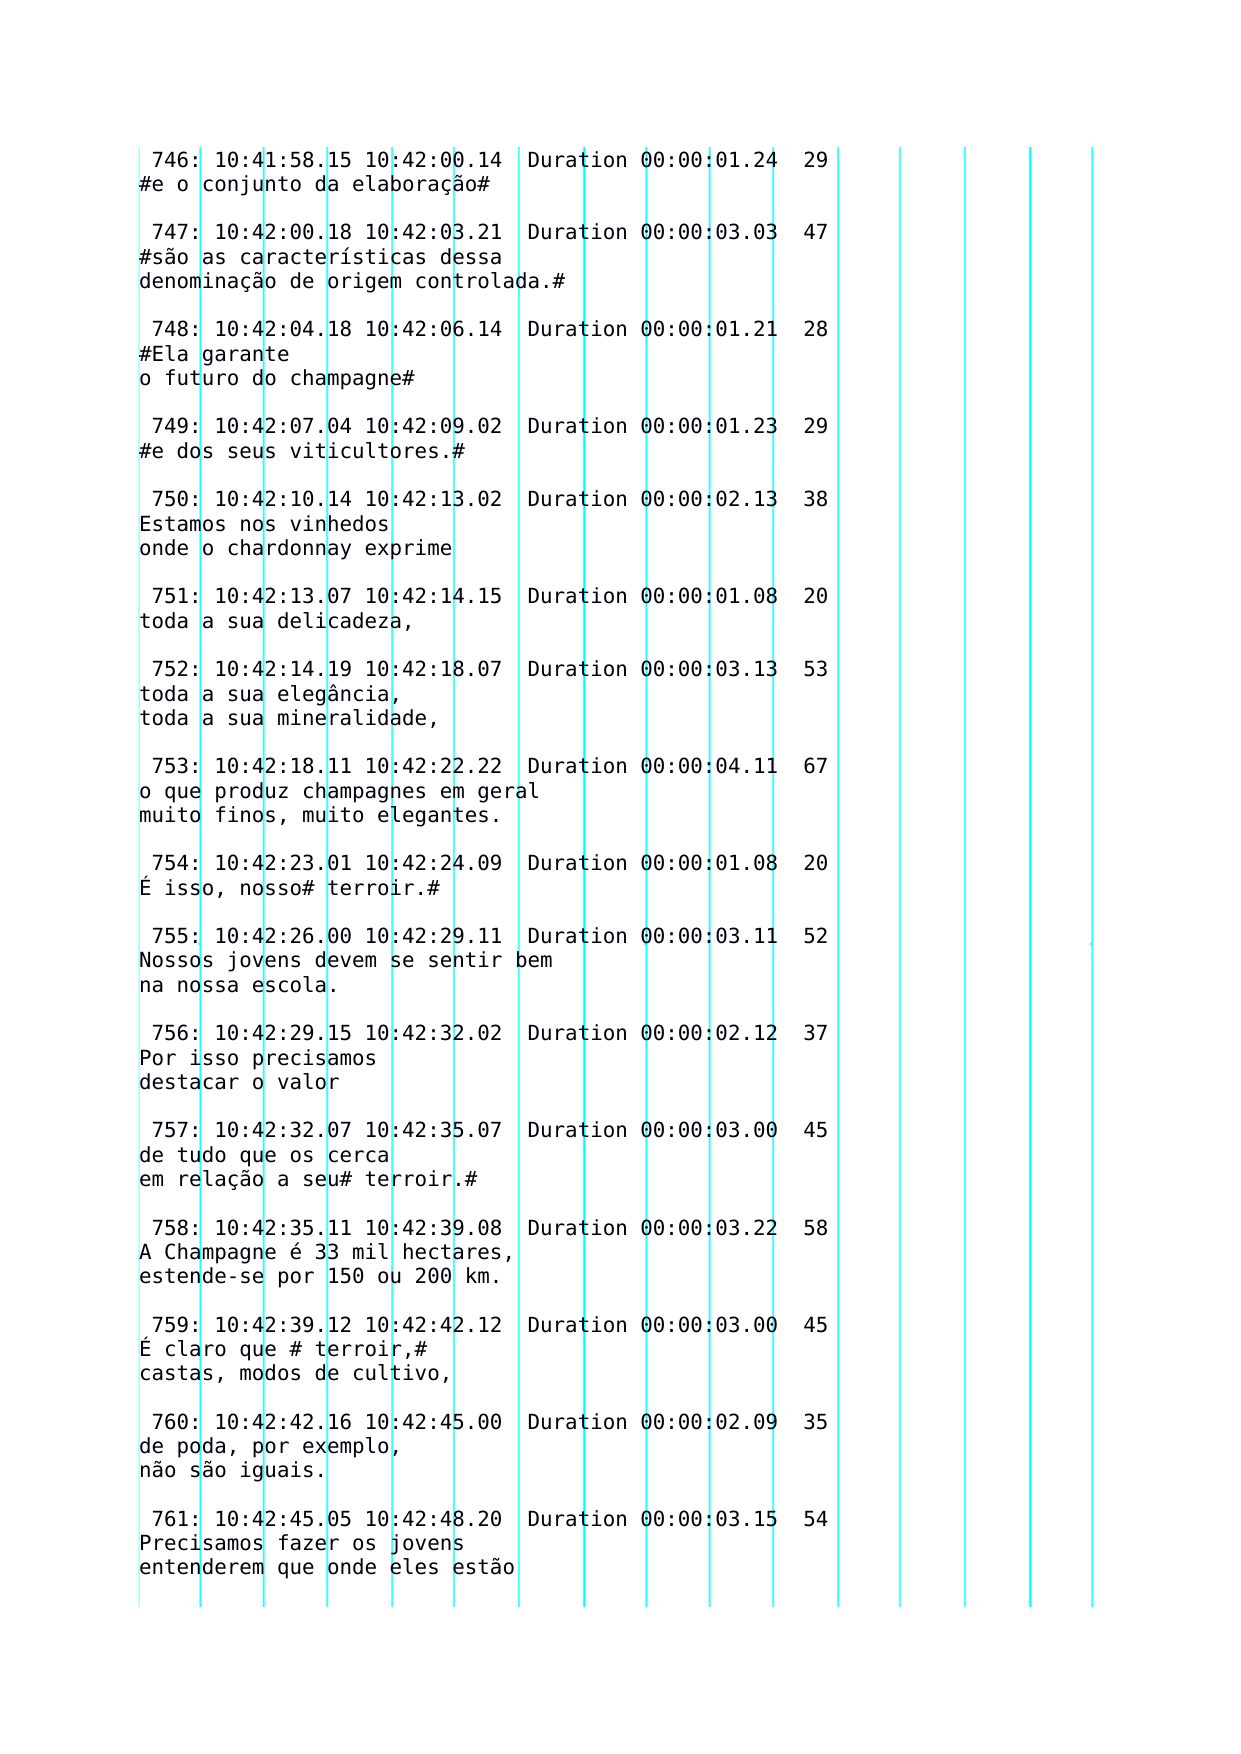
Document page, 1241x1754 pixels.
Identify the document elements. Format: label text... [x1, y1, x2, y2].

text 751: 10:42:13.07 10:42:14.15 Duration 00:00:01.08 20 [139, 584, 1101, 609]
text Por isso precisamos [139, 1046, 1101, 1070]
text 747: 10:42:00.18 10:42:03.21 Duration 00:00:03.03 47 [139, 220, 1101, 245]
text #e o conjunto da elaboração# [139, 172, 1101, 196]
text onde o chardonnay exprime [139, 536, 1101, 560]
text É isso, nosso# terroir.# [139, 876, 1101, 900]
text denominação de origem controlada.# [139, 269, 1101, 293]
text #Ela garante [139, 342, 1101, 366]
text de poda, por exemplo, [139, 1434, 1101, 1458]
text na nossa escola. [139, 973, 1101, 997]
text castas, modos de cultivo, [139, 1361, 1101, 1385]
text 753: 10:42:18.11 10:42:22.22 Duration 00:00:04.11 67 [139, 754, 1101, 779]
text 746: 10:41:58.15 10:42:00.14 Duration 00:00:01.24 29 [139, 148, 1101, 172]
text não são iguais. [139, 1458, 1101, 1482]
text Nossos jovens devem se sentir bem [139, 948, 1101, 973]
text 755: 10:42:26.00 10:42:29.11 Duration 00:00:03.11 52 [139, 924, 1101, 948]
text estende-se por 150 ou 200 km. [139, 1264, 1101, 1288]
text É claro que # terroir,# [139, 1337, 1101, 1361]
text em relação a seu# terroir.# [139, 1167, 1101, 1191]
text o que produz champagnes em geral [139, 779, 1101, 803]
text 758: 10:42:35.11 10:42:39.08 Duration 00:00:03.22 58 [139, 1216, 1101, 1240]
text Precisamos fazer os jovens [139, 1531, 1101, 1555]
text 748: 10:42:04.18 10:42:06.14 Duration 00:00:01.21 28 [139, 317, 1101, 342]
text Estamos nos vinhedos [139, 512, 1101, 536]
text de tudo que os cerca [139, 1143, 1101, 1167]
text #e dos seus viticultores.# [139, 439, 1101, 463]
text #são as características dessa [139, 245, 1101, 269]
text destacar o valor [139, 1070, 1101, 1094]
text toda a sua elegância, [139, 682, 1101, 706]
text 761: 10:42:45.05 10:42:48.20 Duration 00:00:03.15 54 [139, 1507, 1101, 1531]
text 752: 10:42:14.19 10:42:18.07 Duration 00:00:03.13 53 [139, 657, 1101, 682]
text toda a sua delicadeza, [139, 609, 1101, 633]
text 759: 10:42:39.12 10:42:42.12 Duration 00:00:03.00 45 [139, 1313, 1101, 1337]
text entenderem que onde eles estão [139, 1555, 1101, 1579]
text o futuro do champagne# [139, 366, 1101, 390]
text 760: 10:42:42.16 10:42:45.00 Duration 00:00:02.09 35 [139, 1410, 1101, 1434]
text 757: 10:42:32.07 10:42:35.07 Duration 00:00:03.00 45 [139, 1118, 1101, 1143]
picture [138, 147, 1102, 1607]
text 750: 10:42:10.14 10:42:13.02 Duration 00:00:02.13 38 [139, 487, 1101, 512]
text 749: 10:42:07.04 10:42:09.02 Duration 00:00:01.23 29 [139, 414, 1101, 439]
text 754: 10:42:23.01 10:42:24.09 Duration 00:00:01.08 20 [139, 851, 1101, 876]
text A Champagne é 33 mil hectares, [139, 1240, 1101, 1264]
text 756: 10:42:29.15 10:42:32.02 Duration 00:00:02.12 37 [139, 1021, 1101, 1046]
text toda a sua mineralidade, [139, 706, 1101, 730]
text muito finos, muito elegantes. [139, 803, 1101, 827]
